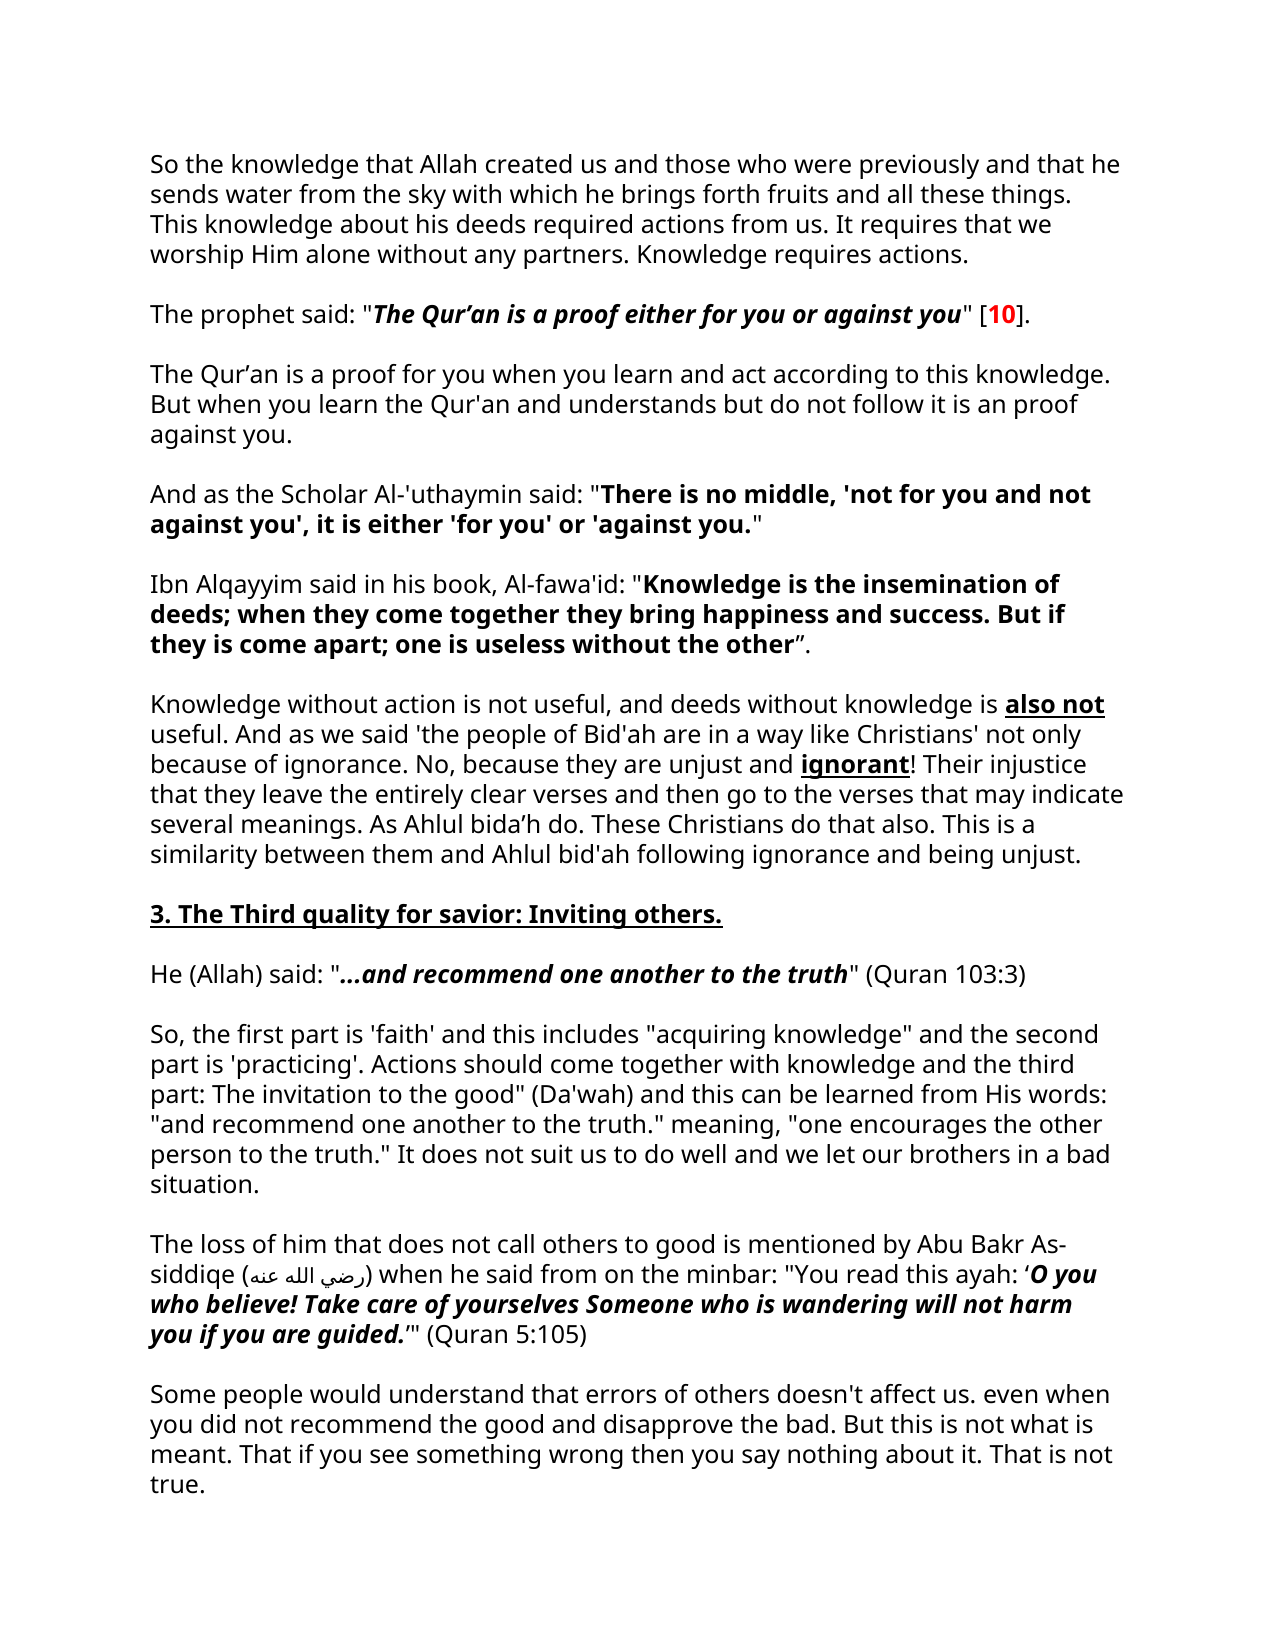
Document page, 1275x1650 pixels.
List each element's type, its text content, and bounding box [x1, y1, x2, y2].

text Some people would understand that errors of others doesn't affect us. even when you did not recommend the good and disapprove the bad. But this is not what is meant. That if you see something wrong then you say nothing about it. That is not true. [150, 1380, 1125, 1500]
text The prophet said: "The Qur’an is a proof either for you or against you" [10]. [150, 300, 1125, 330]
text The Qur’an is a proof for you when you learn and act according to this knowledge. But when you learn the Qur'an and understands but do not follow it is an proof against you. [150, 360, 1125, 450]
text So, the first part is 'faith' and this includes "acquiring knowledge" and the second part is 'practicing'. Actions should come together with knowledge and the third part: The invitation to the good" (Da'wah) and this can be learned from His words: "and recommend one another to the truth." meaning, "one encourages the other person to the truth." It does not suit us to do well and we let our brothers in a bad situation. [150, 1020, 1125, 1200]
text He (Allah) said: "...and recommend one another to the truth" (Quran 103:3) [150, 960, 1125, 990]
text The loss of him that does not call others to good is mentioned by Abu Bakr As-siddiqe (رضي الله عنه) when he said from on the minbar: "You read this ayah: ‘O you who believe! Take care of yourselves Someone who is wandering will not harm you if you are guided.’" (Quran 5:105) [150, 1230, 1125, 1350]
text So the knowledge that Allah created us and those who were previously and that he sends water from the sky with which he brings forth fruits and all these things. This knowledge about his deeds required actions from us. It requires that we worship Him alone without any partners. Knowledge requires actions. [150, 150, 1125, 270]
text Ibn Alqayyim said in his book, Al-fawa'id: "Knowledge is the insemination of deeds; when they come together they bring happiness and success. But if they is come apart; one is useless without the other”. [150, 570, 1125, 660]
text Knowledge without action is not useful, and deeds without knowledge is also not useful. And as we said 'the people of Bid'ah are in a way like Christians' not only because of ignorance. No, because they are unjust and ignorant! Their injustice that they leave the entirely clear verses and then go to the verses that may indicate several meanings. As Ahlul bida’h do. These Christians do that also. This is a similarity between them and Ahlul bid'ah following ignorance and being unjust. [150, 690, 1125, 870]
text 3. The Third quality for savior: Inviting others. [150, 900, 1125, 930]
text And as the Scholar Al-'uthaymin said: "There is no middle, 'not for you and not against you', it is either 'for you' or 'against you." [150, 480, 1125, 540]
